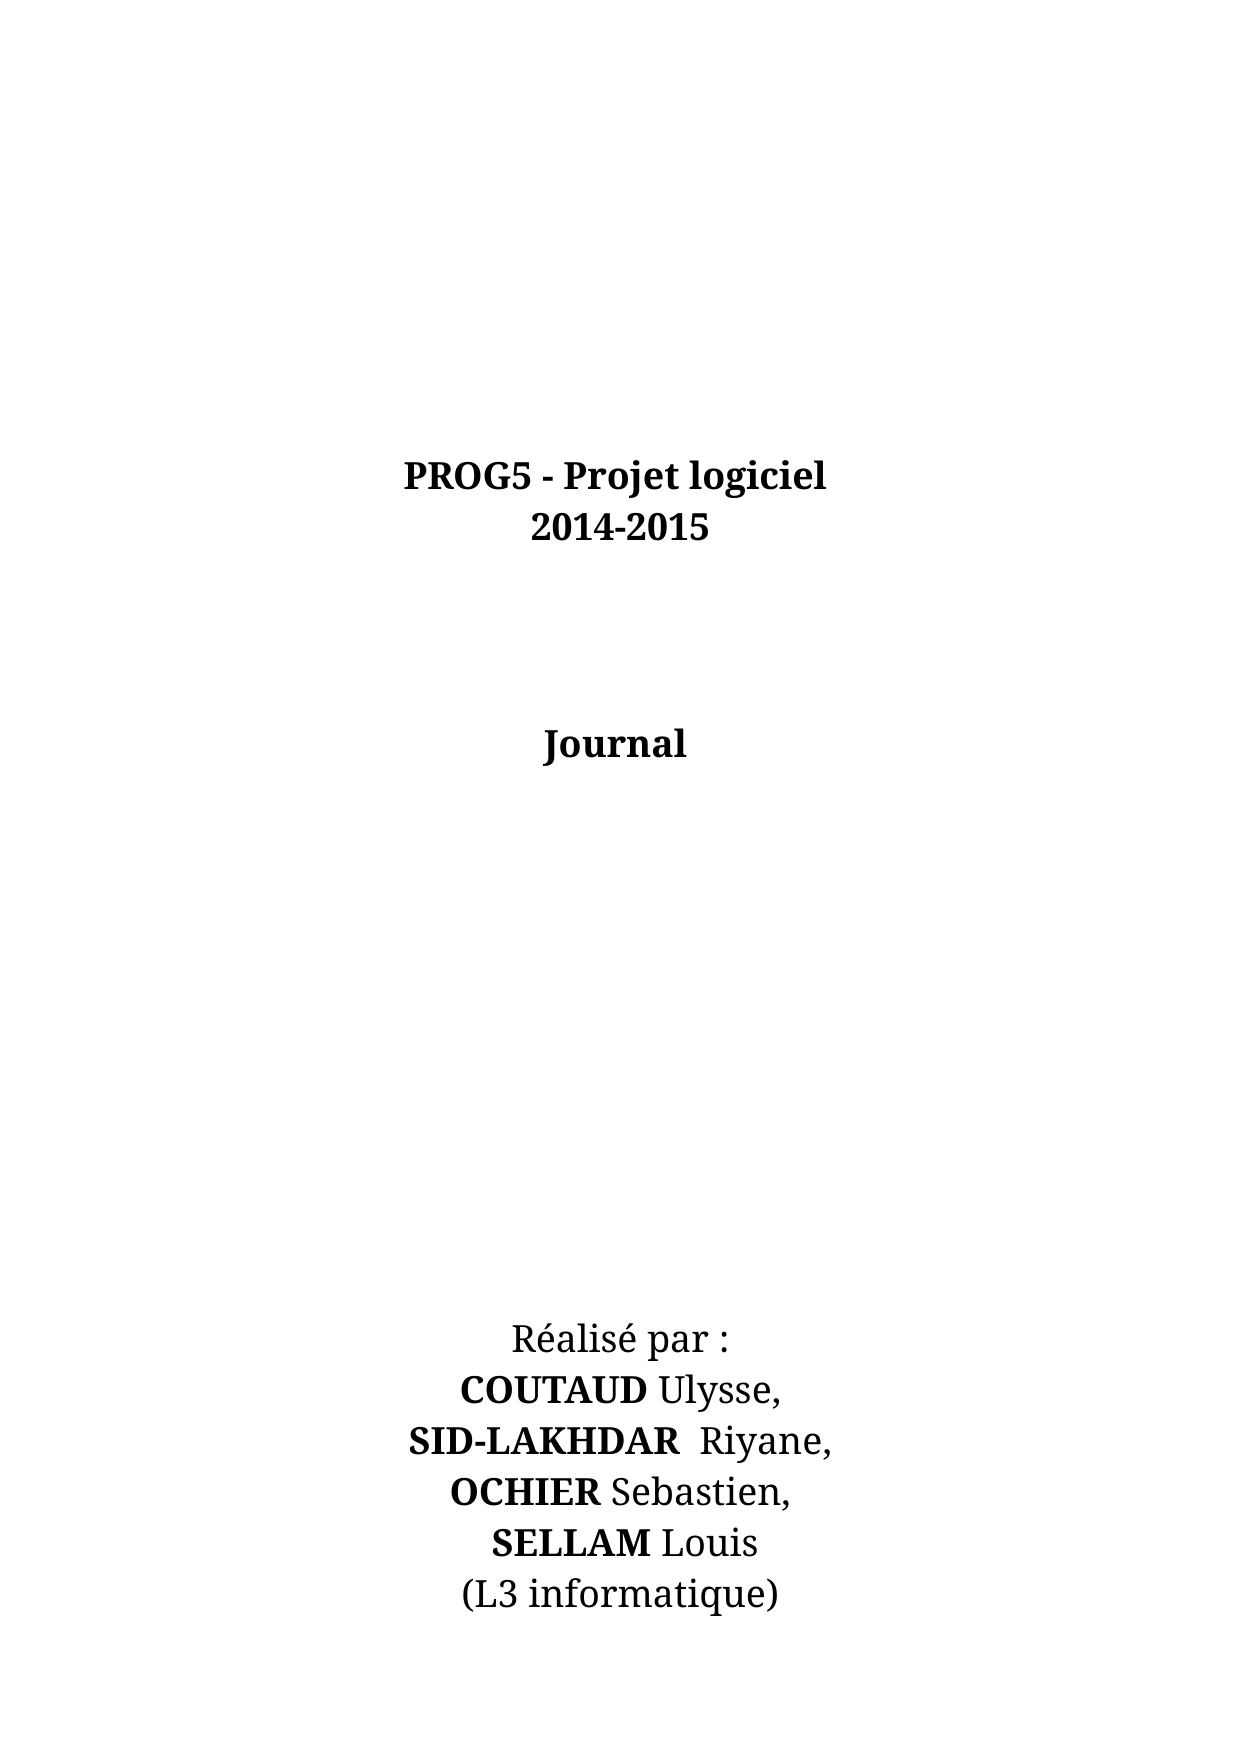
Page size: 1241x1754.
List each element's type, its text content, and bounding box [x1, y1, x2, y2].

text SELLAM Louis [118, 1517, 1122, 1568]
text SID-LAKHDAR Riyane, [118, 1415, 1122, 1466]
text Réalisé par : [118, 1313, 1122, 1364]
text (L3 informatique) [118, 1568, 1122, 1619]
text OCHIER Sebastien, [118, 1466, 1122, 1517]
text Journal [118, 717, 1122, 768]
subtitle PROG5 - Projet logiciel 2014-2015 [118, 449, 1122, 551]
text COUTAUD Ulysse, [118, 1364, 1122, 1415]
